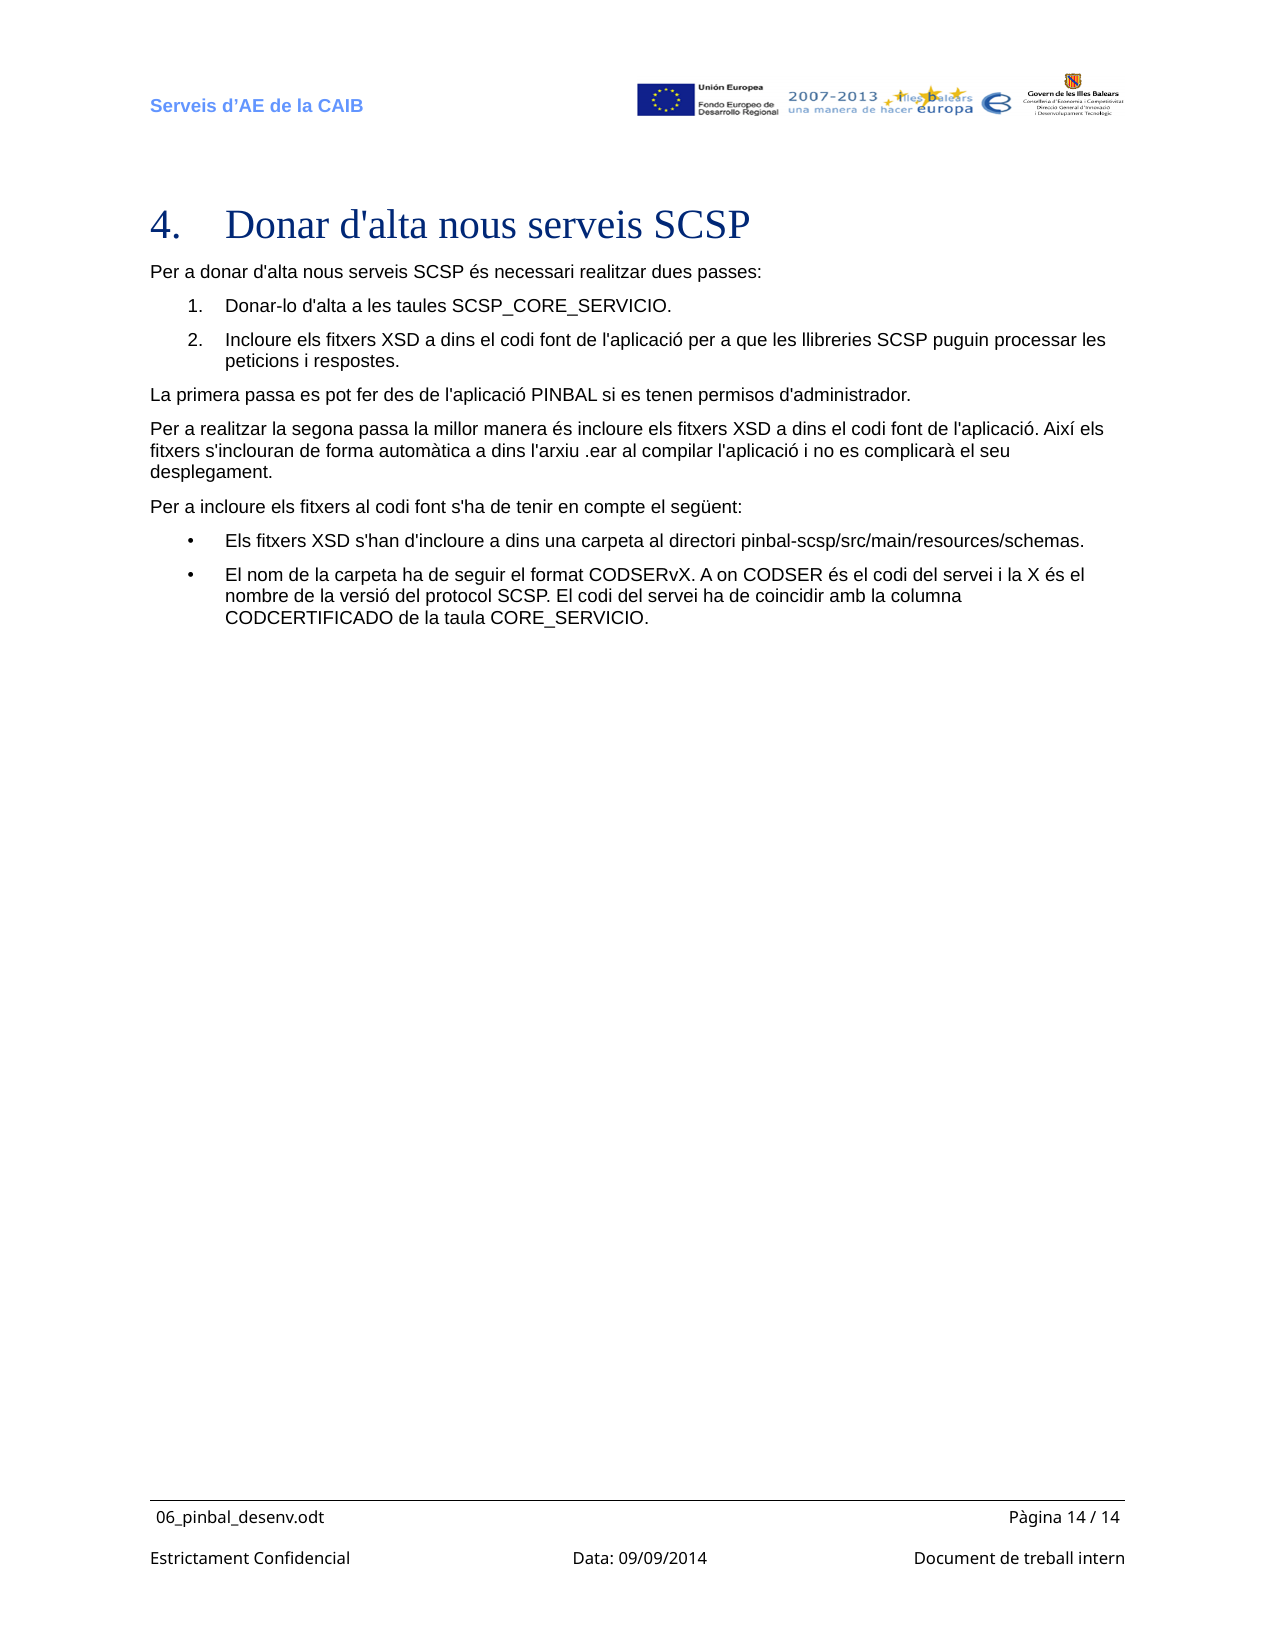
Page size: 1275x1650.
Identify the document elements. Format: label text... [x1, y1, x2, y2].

subtitle Donar d'alta nous serveis SCSP [150, 200, 1125, 248]
list Els fitxers XSD s'han d'incloure a dins una carpeta al directori pinbal-scsp/src/main/resources/schemas. [187, 529, 1125, 551]
text Per a realitzar la segona passa la millor manera és incloure els fitxers XSD a dins el codi font de l'aplicació. Així els fitxers s'inclouran de forma automàtica a dins l'arxiu .ear al compilar l'aplicació i no es complicarà el seu desplegament. [150, 418, 1125, 483]
picture [636, 73, 1125, 116]
list Incloure els fitxers XSD a dins el codi font de l'aplicació per a que les llibreries SCSP puguin processar les peticions i respostes. [187, 328, 1125, 372]
list Donar-lo d'alta a les taules SCSP_CORE_SERVICIO. [187, 294, 1125, 316]
text Per a donar d'alta nous serveis SCSP és necessari realitzar dues passes: [150, 260, 1125, 282]
list El nom de la carpeta ha de seguir el format CODSERvX. A on CODSER és el codi del servei i la X és el nombre de la versió del protocol SCSP. El codi del servei ha de coincidir amb la columna CODCERTIFICADO de la taula CORE_SERVICIO. [187, 564, 1125, 628]
text Per a incloure els fitxers al codi font s'ha de tenir en compte el següent: [150, 495, 1125, 517]
text La primera passa es pot fer des de l'aplicació PINBAL si es tenen permisos d'administrador. [150, 384, 1125, 406]
